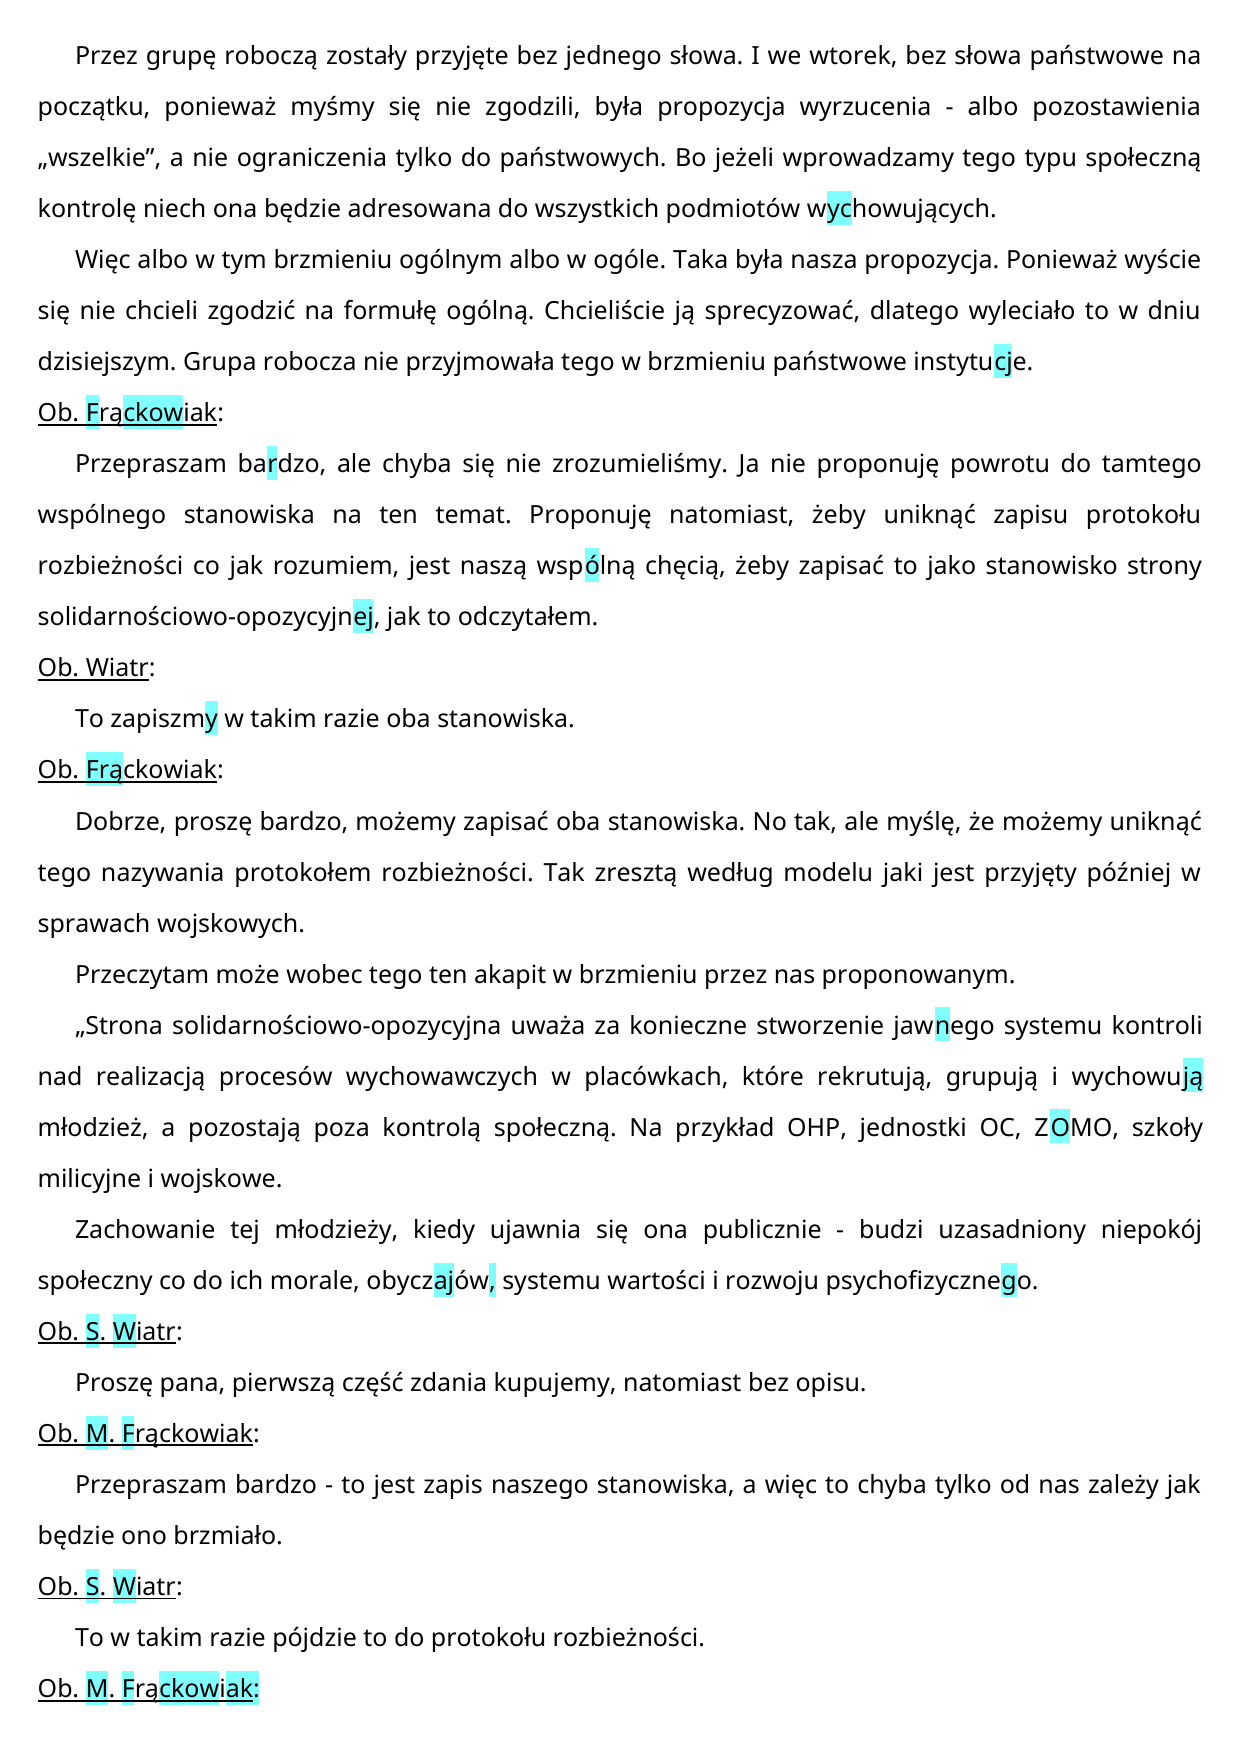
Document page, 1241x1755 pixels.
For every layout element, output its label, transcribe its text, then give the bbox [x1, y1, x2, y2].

text Zachowanie tej młodzieży, kiedy ujawnia się ona publicznie - budzi uzasadniony niepokój społeczny co do ich morale, obyczajów, systemu wartości i rozwoju psychofizycznego. [37, 1211, 1203, 1297]
text Ob. M. Frąckowiak: [37, 1671, 1203, 1705]
text Ob. Wiatr: [37, 650, 1203, 684]
text To zapiszmy w takim razie oba stanowiska. [37, 701, 1203, 735]
text Więc albo w tym brzmieniu ogólnym albo w ogóle. Taka była nasza propozycja. Ponieważ wyście się nie chcieli zgodzić na formułę ogólną. Chcieliście ją sprecyzować, dlatego wyleciało to w dniu dzisiejszym. Grupa robocza nie przyjmowała tego w brzmieniu państwowe instytucje. [37, 242, 1203, 378]
text Dobrze, proszę bardzo, możemy zapisać oba stanowiska. No tak, ale myślę, że możemy uniknąć tego nazywania protokołem rozbieżności. Tak zresztą według modelu jaki jest przyjęty później w sprawach wojskowych. [37, 803, 1203, 939]
text „Strona solidarnościowo-opozycyjna uważa za konieczne stworzenie jawnego systemu kontroli nad realizacją procesów wychowawczych w placówkach, które rekrutują, grupują i wychowują młodzież, a pozostają poza kontrolą społeczną. Na przykład OHP, jednostki OC, ZOMO, szkoły milicyjne i wojskowe. [37, 1007, 1203, 1194]
text To w takim razie pójdzie to do protokołu rozbieżności. [37, 1620, 1203, 1654]
text Przeczytam może wobec tego ten akapit w brzmieniu przez nas proponowanym. [37, 956, 1203, 990]
text Ob. M. Frąckowiak: [37, 1416, 1203, 1450]
text Ob. S. Wiatr: [37, 1569, 1203, 1603]
text Ob. S. Wiatr: [37, 1313, 1203, 1348]
text Przepraszam bardzo - to jest zapis naszego stanowiska, a więc to chyba tylko od nas zależy jak będzie ono brzmiało. [37, 1467, 1203, 1552]
text Proszę pana, pierwszą część zdania kupujemy, natomiast bez opisu. [37, 1364, 1203, 1399]
text Ob. Frąckowiak: [37, 395, 1203, 429]
text Ob. Frąckowiak: [37, 752, 1203, 786]
text Przepraszam bardzo, ale chyba się nie zrozumieliśmy. Ja nie proponuję powrotu do tamtego wspólnego stanowiska na ten temat. Proponuję natomiast, żeby uniknąć zapisu protokołu rozbieżności co jak rozumiem, jest naszą wspólną chęcią, żeby zapisać to jako stanowisko strony solidarnościowo-opozycyjnej, jak to odczytałem. [37, 446, 1203, 633]
text Przez grupę roboczą zostały przyjęte bez jednego słowa. I we wtorek, bez słowa państwowe na początku, ponieważ myśmy się nie zgodzili, była propozycja wyrzucenia - albo pozostawienia „wszelkie”, a nie ograniczenia tylko do państwowych. Bo jeżeli wprowadzamy tego typu społeczną kontrolę niech ona będzie adresowana do wszystkich podmiotów wychowujących. [37, 37, 1203, 225]
